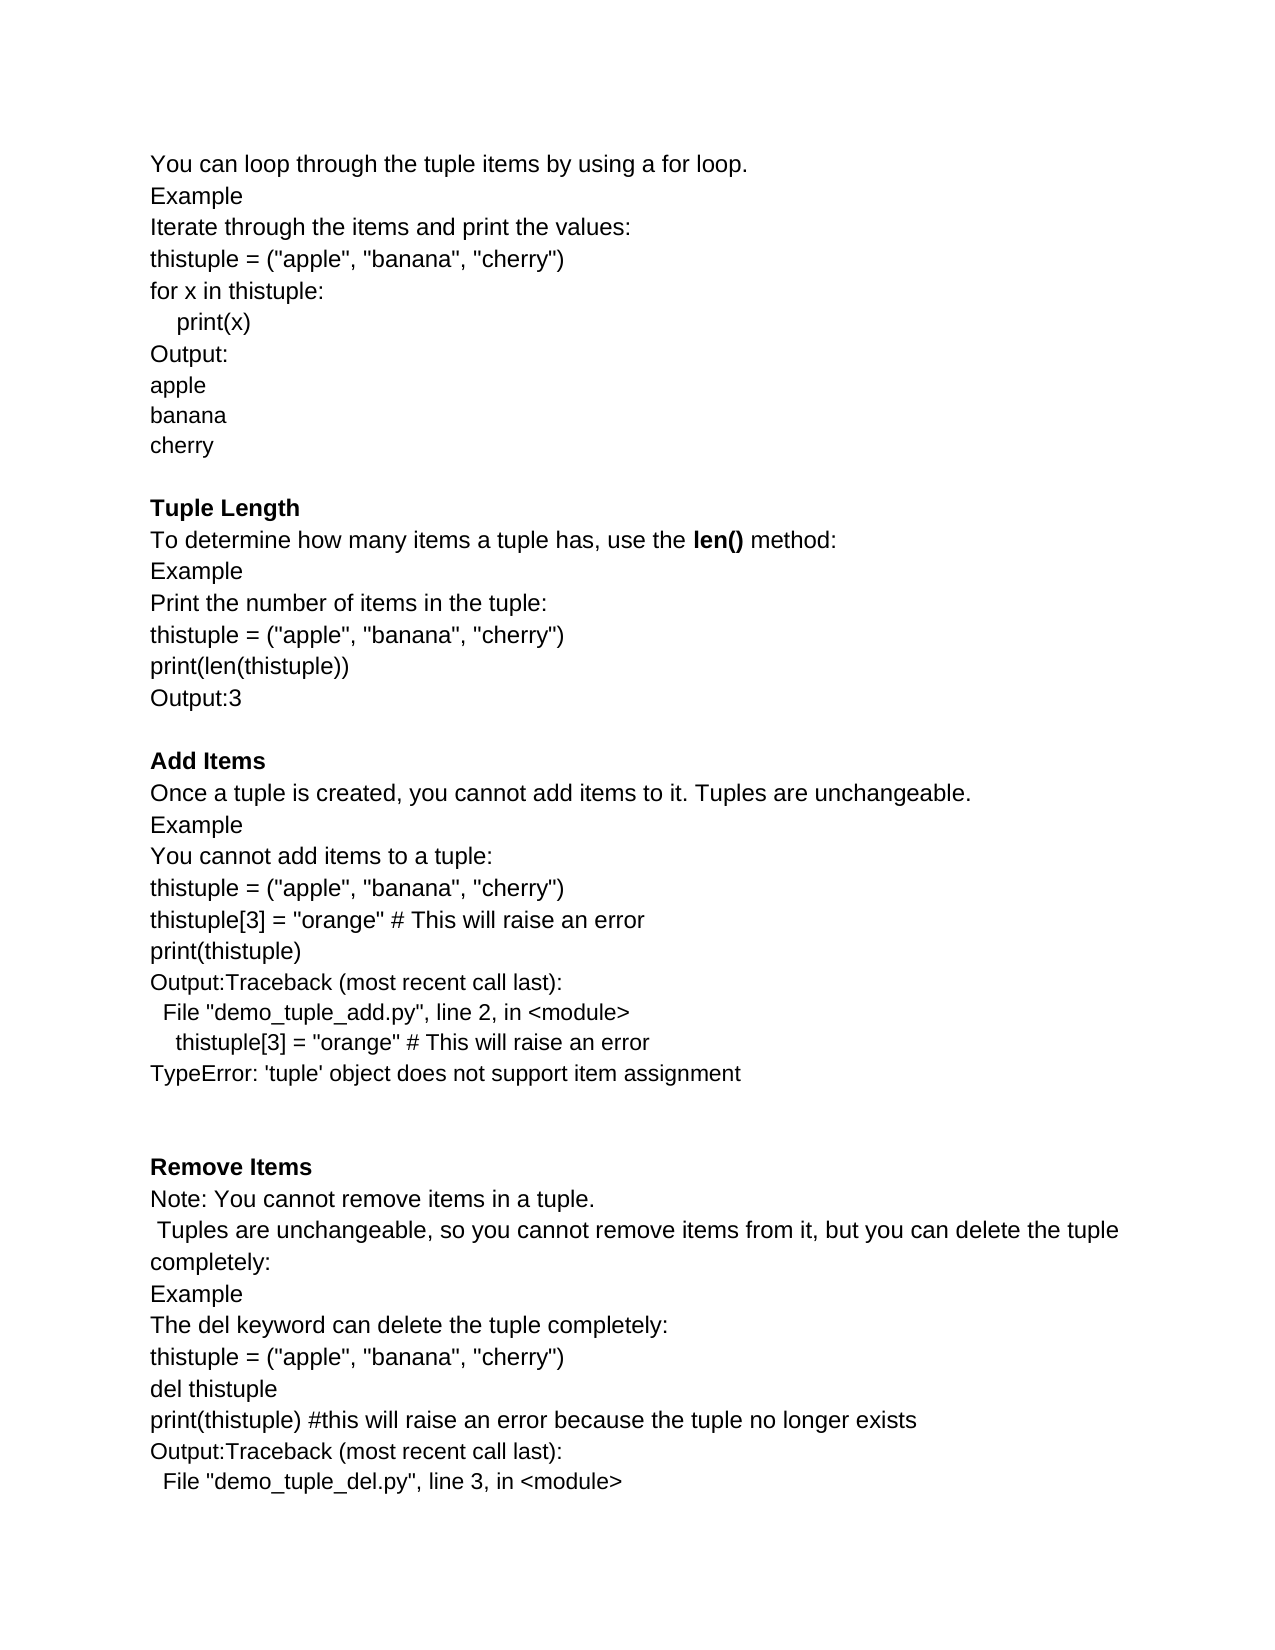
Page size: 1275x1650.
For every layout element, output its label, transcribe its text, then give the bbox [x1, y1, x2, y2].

text File "demo_tuple_add.py", line 2, in <module> [150, 999, 1125, 1026]
text print(thistuple) [150, 937, 1125, 965]
text print(len(thistuple)) [150, 652, 1125, 680]
text apple [150, 372, 1125, 398]
text You can loop through the tuple items by using a for loop. [150, 150, 1125, 178]
text Once a tuple is created, you cannot add items to it. Tuples are unchangeable. [150, 779, 1125, 807]
text Example [150, 557, 1125, 585]
text Tuples are unchangeable, so you cannot remove items from it, but you can delete the tuple completely: [150, 1216, 1125, 1276]
text Note: You cannot remove items in a tuple. [150, 1185, 1125, 1212]
text Output:Traceback (most recent call last): [150, 969, 1125, 995]
text thistuple = ("apple", "banana", "cherry") [150, 245, 1125, 273]
text Tuple Length [150, 494, 1125, 522]
text Output: [150, 340, 1125, 368]
text Example [150, 811, 1125, 838]
text Print the number of items in the tuple: [150, 589, 1125, 617]
text TypeError: 'tuple' object does not support item assignment [150, 1059, 1125, 1086]
text Output:Traceback (most recent call last): [150, 1438, 1125, 1464]
text Iterate through the items and print the values: [150, 213, 1125, 241]
text cherry [150, 432, 1125, 458]
text thistuple[3] = "orange" # This will raise an error [150, 906, 1125, 933]
text banana [150, 402, 1125, 428]
text del thistuple [150, 1375, 1125, 1402]
text File "demo_tuple_del.py", line 3, in <module> [150, 1468, 1125, 1495]
text thistuple = ("apple", "banana", "cherry") [150, 874, 1125, 902]
text Output:3 [150, 684, 1125, 712]
text print(thistuple) #this will raise an error because the tuple no longer exists [150, 1406, 1125, 1434]
text Add Items [150, 747, 1125, 775]
text Example [150, 182, 1125, 209]
text Example [150, 1280, 1125, 1307]
text You cannot add items to a tuple: [150, 842, 1125, 870]
text Remove Items [150, 1153, 1125, 1181]
text print(x) [150, 308, 1125, 336]
text The del keyword can delete the tuple completely: [150, 1311, 1125, 1339]
text thistuple = ("apple", "banana", "cherry") [150, 621, 1125, 648]
text for x in thistuple: [150, 277, 1125, 304]
text thistuple = ("apple", "banana", "cherry") [150, 1343, 1125, 1371]
text thistuple[3] = "orange" # This will raise an error [150, 1029, 1125, 1056]
text To determine how many items a tuple has, use the len() method: [150, 526, 1125, 553]
